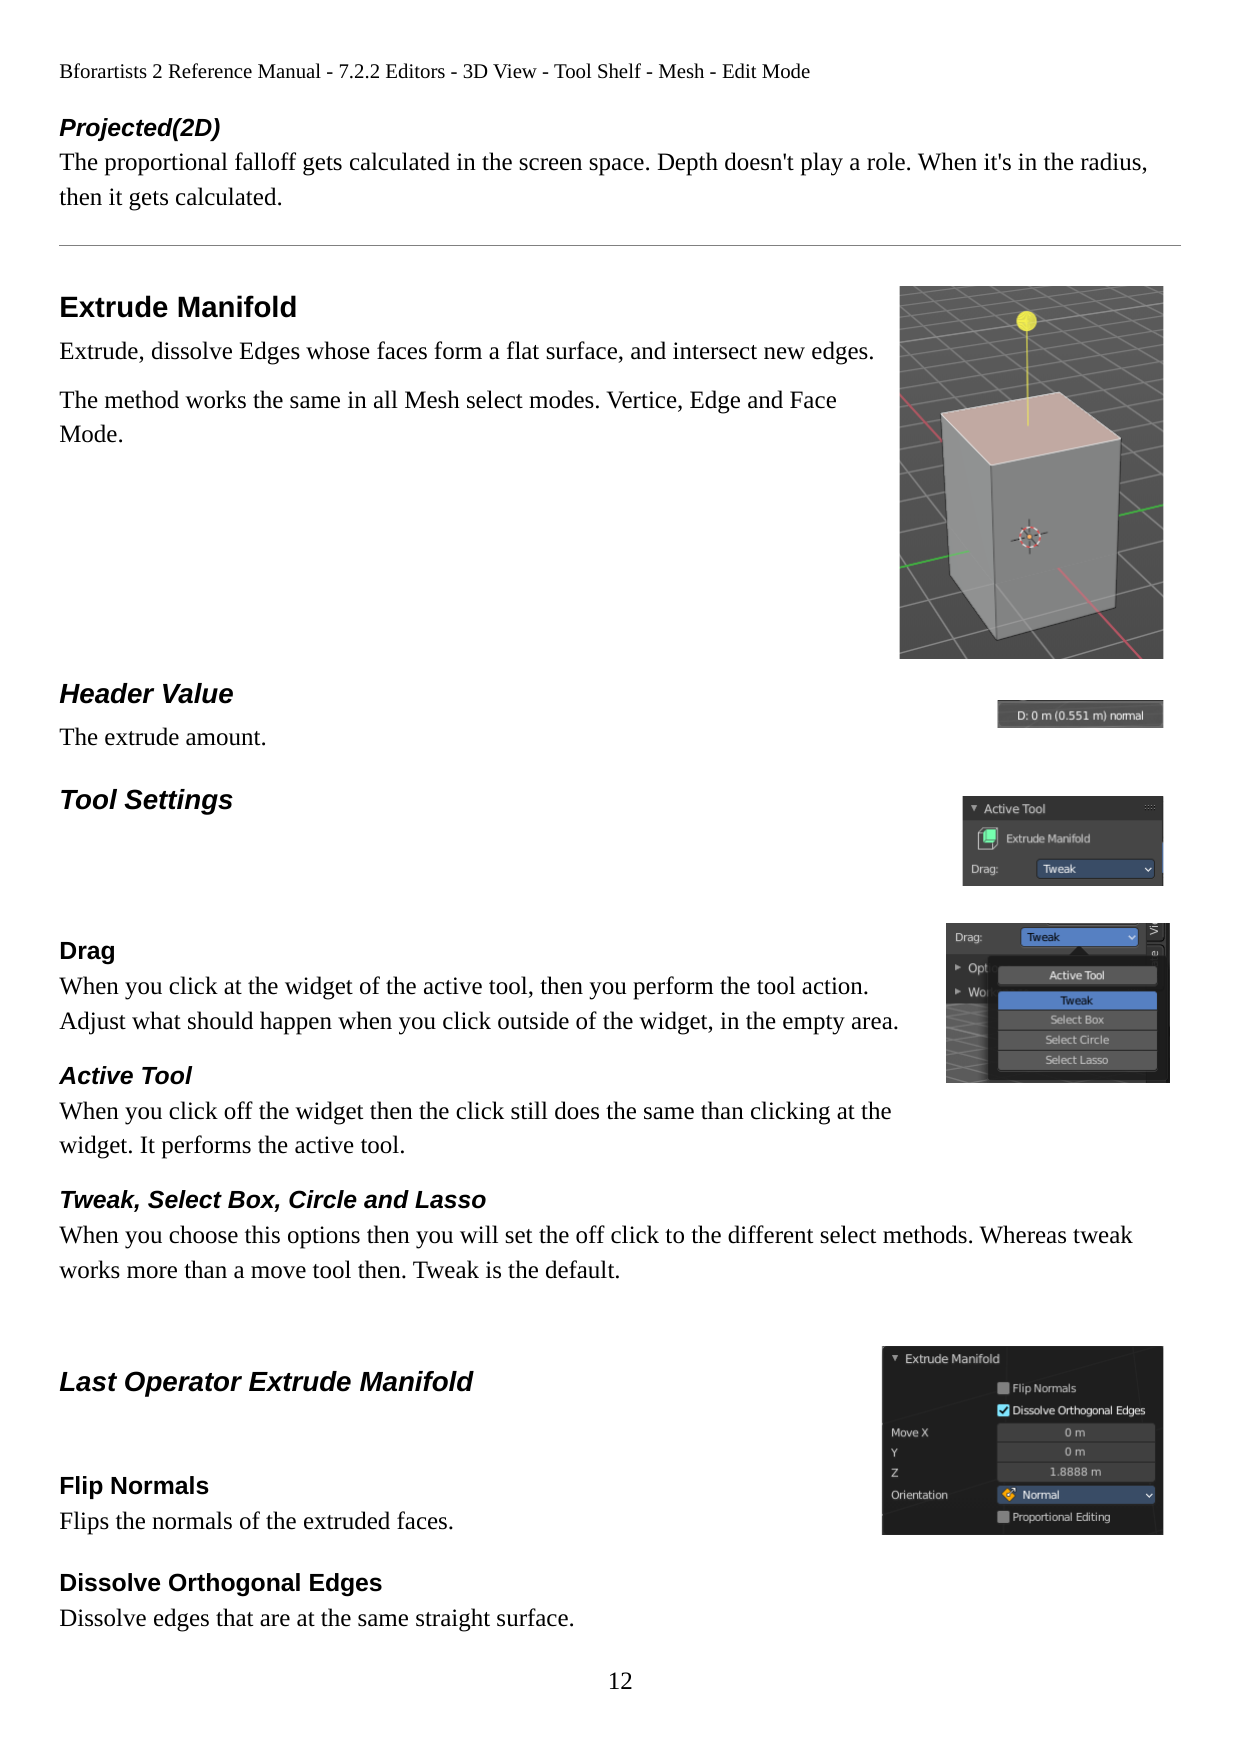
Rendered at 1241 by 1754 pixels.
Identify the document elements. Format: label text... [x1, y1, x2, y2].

subtitle [1170, 936, 1181, 965]
subtitle Projected(2D) [59, 113, 1181, 141]
subtitle Flip Normals [59, 1471, 881, 1500]
subtitle Active Tool [59, 1061, 1181, 1089]
subtitle Tool Settings [59, 783, 1181, 815]
picture [962, 796, 1164, 886]
text When you click at the widget of the active tool, then you perform the tool action. Adjust what should happen when you click outside of the widget, in the empty area. [59, 971, 946, 1034]
text The extrude amount. [59, 722, 1181, 750]
picture [899, 286, 1164, 659]
subtitle Header Value [59, 677, 1181, 709]
text The method works the same in all Mesh select modes. Vertice, Edge and Face Mode. [59, 385, 899, 448]
subtitle Last Operator Extrude Manifold [59, 1366, 881, 1397]
text When you choose this options then you will set the off click to the different select methods. Whereas tweak works more than a move tool then. Tweak is the default. [59, 1220, 1181, 1284]
text Flips the normals of the extruded faces. [59, 1506, 881, 1535]
picture [997, 700, 1164, 728]
subtitle Tweak, Select Box, Circle and Lasso [59, 1186, 1181, 1214]
subtitle Extrude Manifold [59, 290, 899, 323]
text Dissolve edges that are at the same straight surface. [59, 1603, 1181, 1631]
picture [946, 923, 1170, 1083]
text Extrude, dissolve Edges whose faces form a flat surface, and intersect new edges. [59, 336, 899, 365]
picture [881, 1346, 1164, 1535]
subtitle Drag [59, 936, 946, 965]
text The proportional falloff gets calculated in the screen space. Depth doesn't play a role. When it's in the radius, then it gets calculated. [59, 147, 1181, 211]
text When you click off the widget then the click still does the same than clicking at the widget. It performs the active tool. [59, 1096, 1181, 1159]
subtitle [1164, 290, 1181, 323]
subtitle [1164, 1471, 1181, 1500]
subtitle Dissolve Orthogonal Edges [59, 1568, 1181, 1596]
